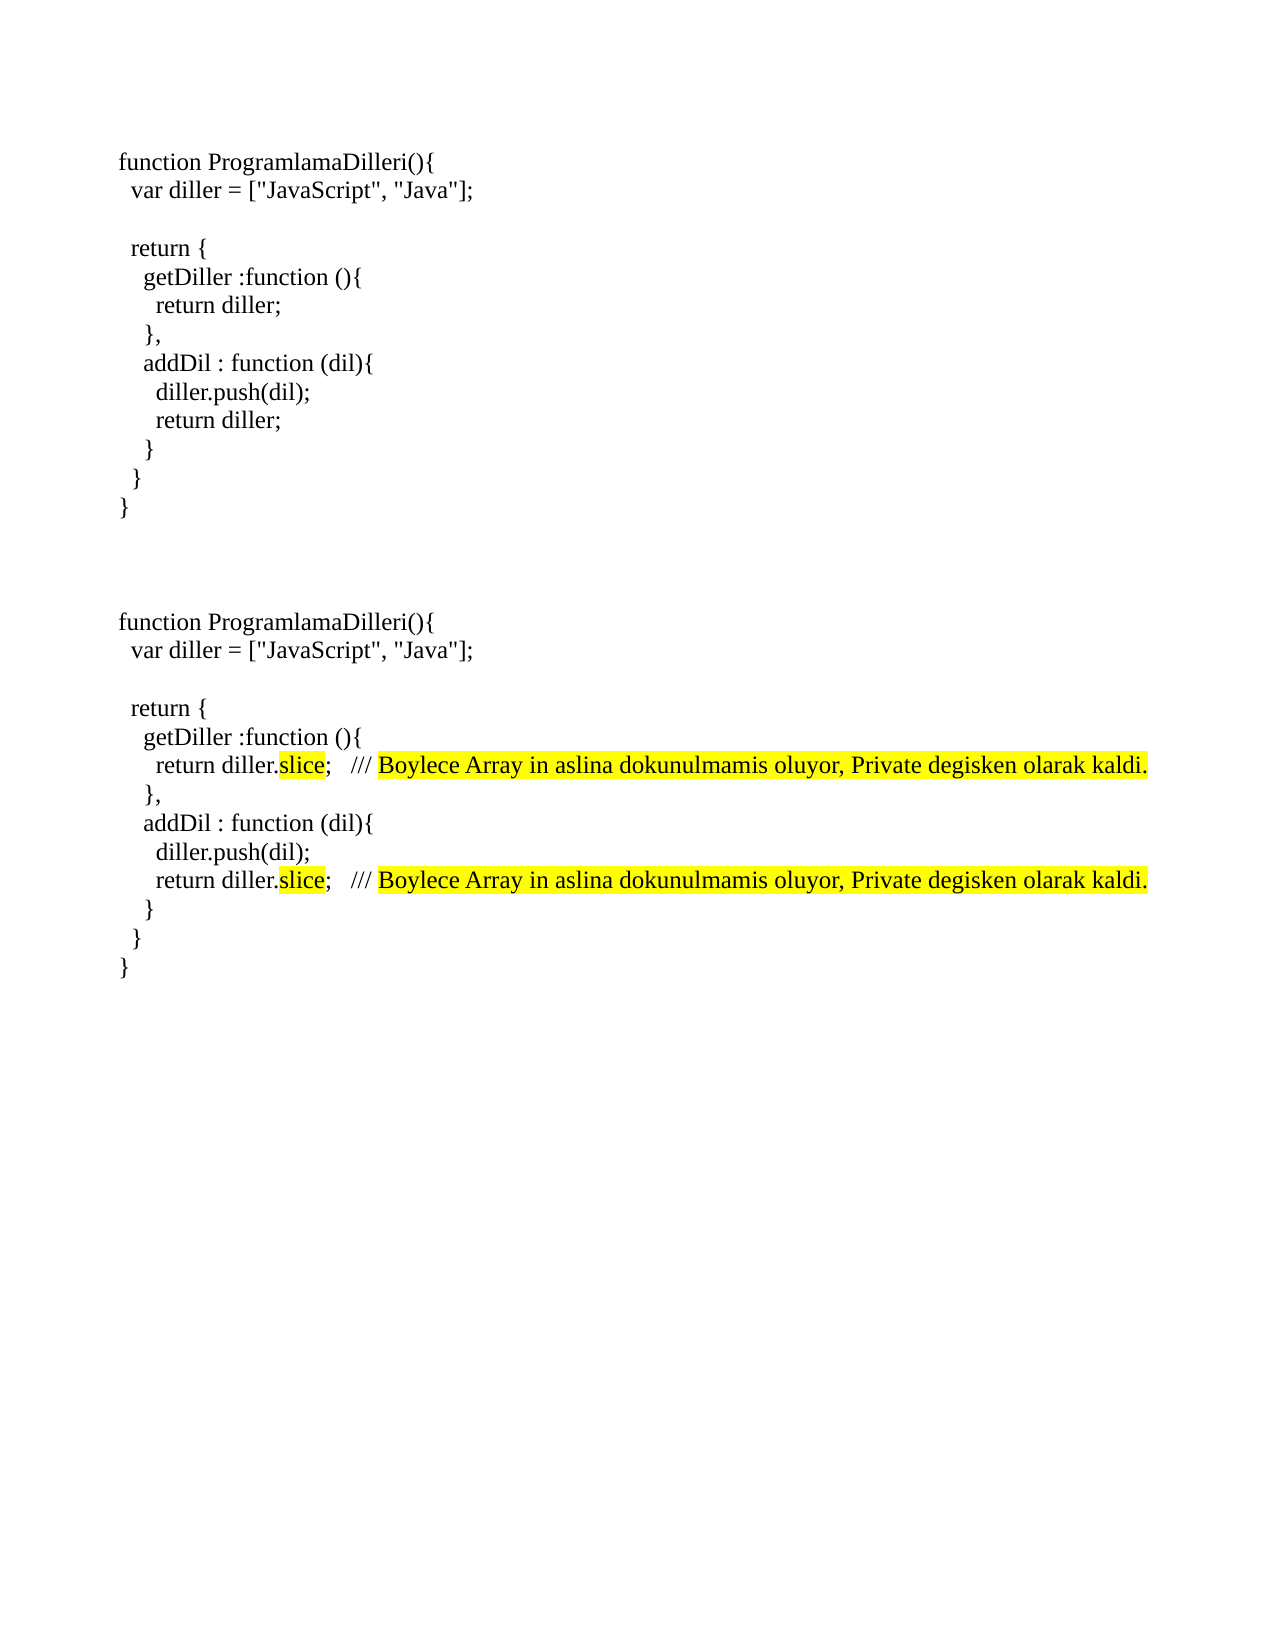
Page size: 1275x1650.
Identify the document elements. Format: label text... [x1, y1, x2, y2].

text }, [118, 779, 1157, 808]
text getDiller :function (){ [118, 262, 1157, 291]
text } [118, 894, 1157, 923]
text getDiller :function (){ [118, 722, 1157, 751]
text } [118, 463, 1157, 492]
text var diller = ["JavaScript", "Java"]; [118, 636, 1157, 664]
text addDil : function (dil){ [118, 348, 1157, 377]
text return diller; [118, 291, 1157, 319]
text } [118, 434, 1157, 463]
text addDil : function (dil){ [118, 808, 1157, 837]
text } [118, 952, 1157, 981]
text return diller; [118, 406, 1157, 434]
text }, [118, 319, 1157, 348]
text return { [118, 233, 1157, 262]
text diller.push(dil); [118, 837, 1157, 866]
text function ProgramlamaDilleri(){ [118, 607, 1157, 636]
text return diller.slice; /// Boylece Array in aslina dokunulmamis oluyor, Private degisken olarak kaldi. [118, 866, 1157, 894]
text diller.push(dil); [118, 377, 1157, 406]
text } [118, 923, 1157, 952]
text var diller = ["JavaScript", "Java"]; [118, 176, 1157, 204]
text return { [118, 693, 1157, 722]
text } [118, 492, 1157, 521]
text return diller.slice; /// Boylece Array in aslina dokunulmamis oluyor, Private degisken olarak kaldi. [118, 751, 1157, 779]
text function ProgramlamaDilleri(){ [118, 147, 1157, 176]
